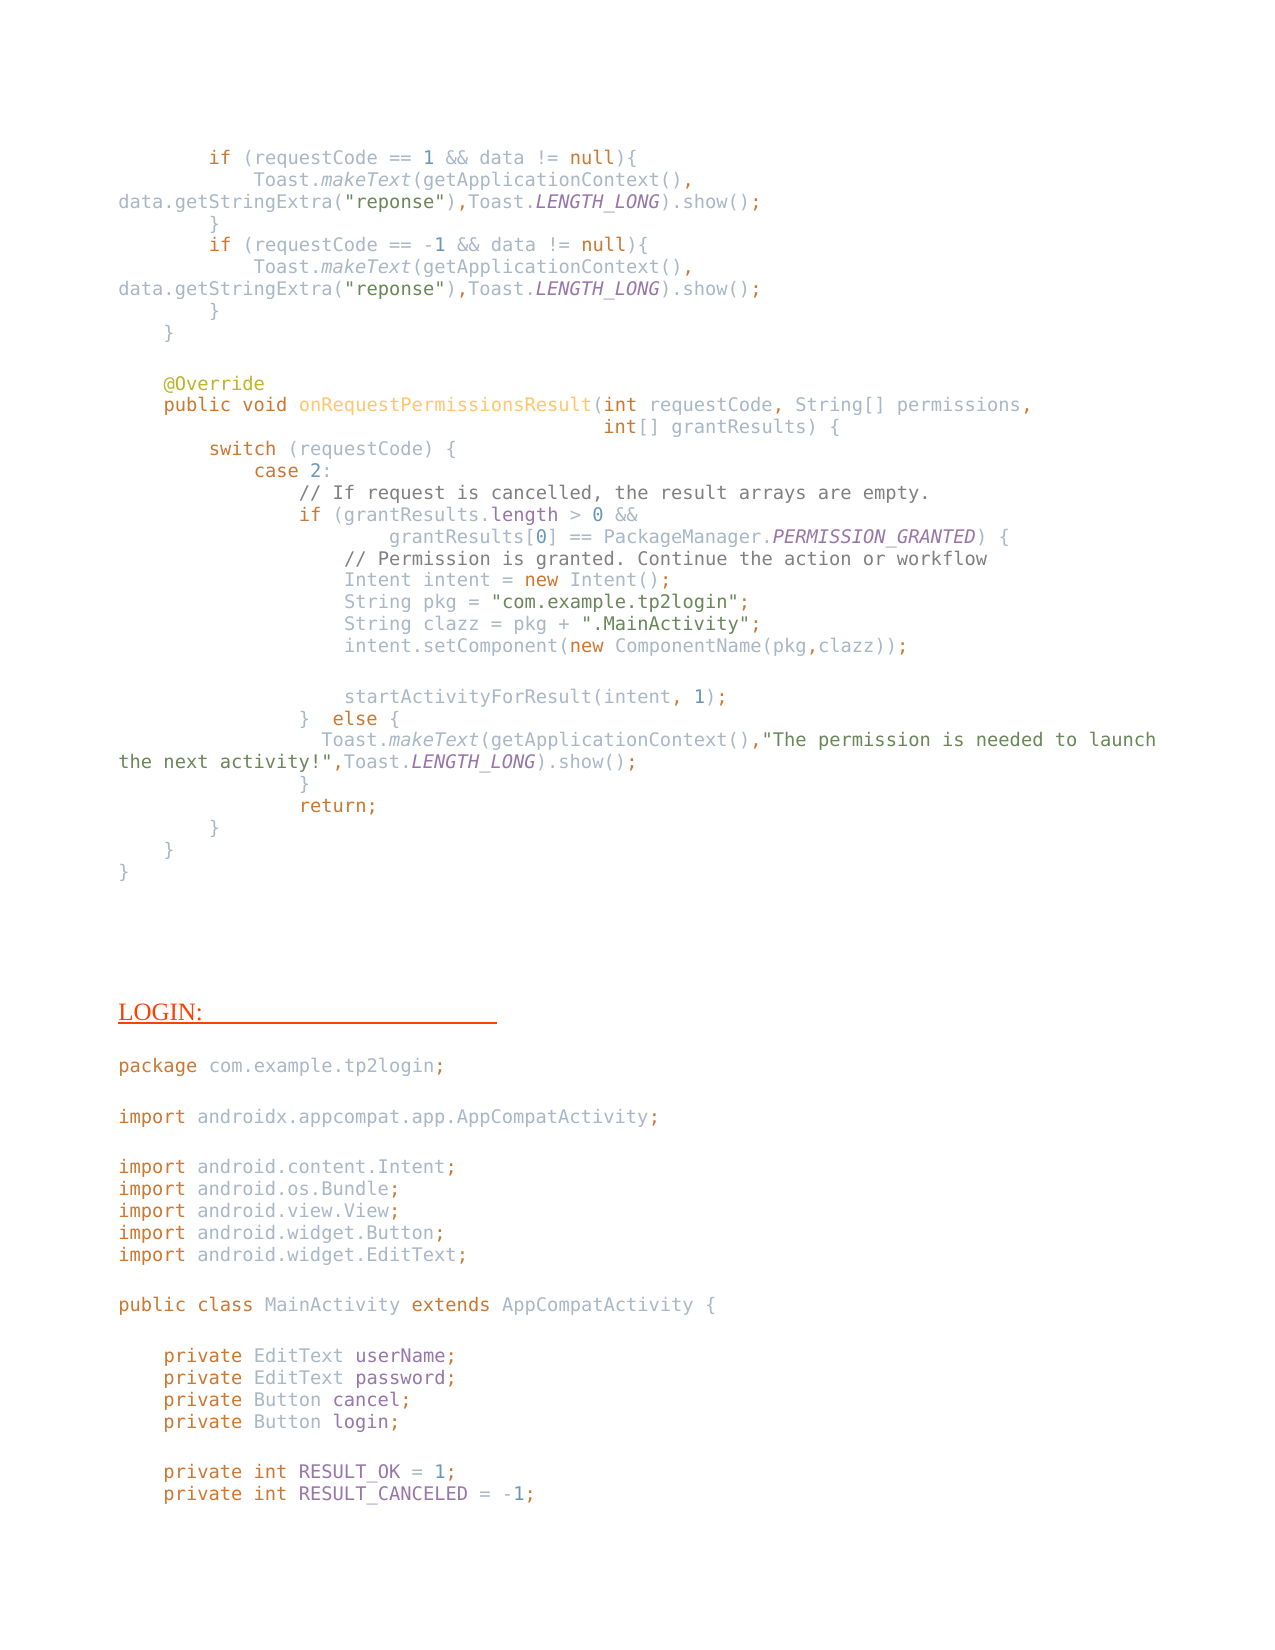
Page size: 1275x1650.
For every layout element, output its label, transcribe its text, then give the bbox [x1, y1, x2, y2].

text package com.example.tp2login; import androidx.appcompat.app.AppCompatActivity; import android.content.Intent; import android.os.Bundle; import android.view.View; import android.widget.Button; import android.widget.EditText; public class MainActivity extends AppCompatActivity { private EditText userName; private EditText password; private Button cancel; private Button login; private int RESULT_OK = 1; private int RESULT_CANCELED = -1; [118, 1055, 1157, 1505]
text LOGIN: [118, 997, 1157, 1026]
text if (requestCode == 1 && data != null){ Toast.makeText(getApplicationContext(), data.getStringExtra("reponse"),Toast.LENGTH_LONG).show(); } if (requestCode == -1 && data != null){ Toast.makeText(getApplicationContext(), data.getStringExtra("reponse"),Toast.LENGTH_LONG).show(); } } @Override public void onRequestPermissionsResult(int requestCode, String[] permissions, int[] grantResults) { switch (requestCode) { case 2: // If request is cancelled, the result arrays are empty. if (grantResults.length > 0 && grantResults[0] == PackageManager.PERMISSION_GRANTED) { // Permission is granted. Continue the action or workflow Intent intent = new Intent(); String pkg = "com.example.tp2login"; String clazz = pkg + ".MainActivity"; intent.setComponent(new ComponentName(pkg,clazz)); startActivityForResult(intent, 1); } else { Toast.makeText(getApplicationContext(),"The permission is needed to launch the next activity!",Toast.LENGTH_LONG).show(); } return; } } } [118, 118, 1157, 940]
